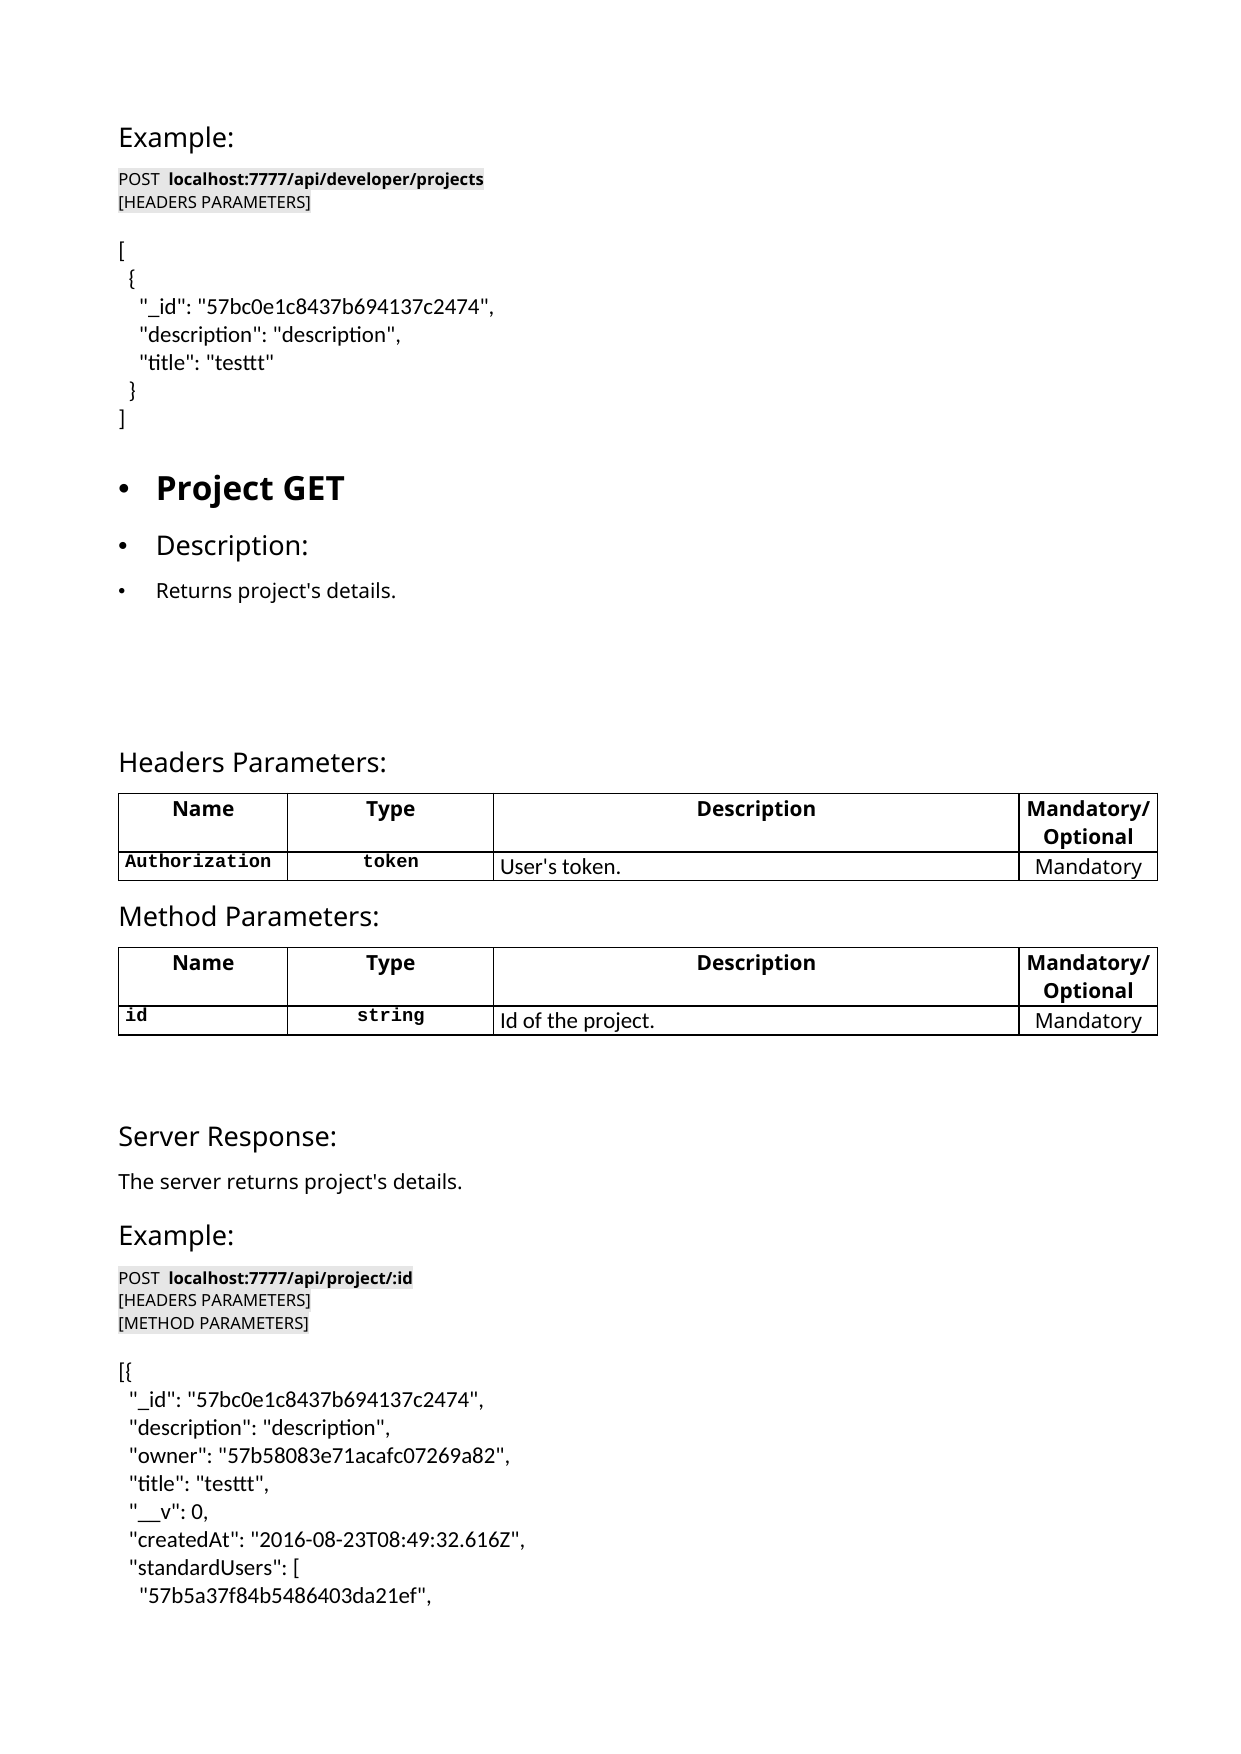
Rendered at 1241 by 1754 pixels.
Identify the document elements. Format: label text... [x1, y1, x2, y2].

text [ { "_id": "57bc0e1c8437b694137c2474", "description": "description", "title": "testtt" } ] [118, 236, 1122, 432]
text Example: [118, 118, 1122, 155]
text Method Parameters: [118, 897, 1122, 934]
text The server returns project's details. [118, 1167, 1122, 1196]
text Server Response: [118, 1118, 1122, 1154]
list Description: [81, 526, 1122, 563]
list Project GET [81, 464, 1122, 510]
table_header Mandatory/ Optional [1020, 948, 1157, 1005]
table_cell Mandatory [1020, 1007, 1157, 1034]
text [HEADERS PARAMETERS] [118, 1289, 1122, 1312]
list Returns project's details. [81, 576, 1122, 718]
text POST localhost:7777/api/developer/projects [118, 168, 1122, 190]
table_cell Id of the project. [494, 1007, 1018, 1034]
table_header Description [494, 794, 1018, 851]
text [{ "_id": "57bc0e1c8437b694137c2474", "description": "description", "owner": "57b58083e71acafc07269a82", "title": "testtt", "__v": 0, "createdAt": "2016-08-23T08:49:32.616Z", "standardUsers": [ "57b5a37f84b5486403da21ef", [118, 1357, 1122, 1609]
table_cell User's token. [494, 853, 1018, 880]
text POST localhost:7777/api/project/:id [118, 1266, 1122, 1289]
text Example: [118, 1217, 1122, 1254]
text [HEADERS PARAMETERS] [118, 190, 1122, 213]
text Headers Parameters: [118, 743, 1122, 780]
table_header Type [288, 948, 493, 1005]
table_cell Mandatory [1020, 853, 1157, 880]
table_header Name [119, 948, 287, 1005]
table_cell Authorization [119, 853, 287, 880]
table_header Type [288, 794, 493, 851]
text [METHOD PARAMETERS] [118, 1312, 1122, 1334]
table_cell string [288, 1007, 493, 1034]
table_header Name [119, 794, 287, 851]
table_cell id [119, 1007, 287, 1034]
table_cell token [288, 853, 493, 880]
table_header Mandatory/ Optional [1020, 794, 1157, 851]
table_header Description [494, 948, 1018, 1005]
